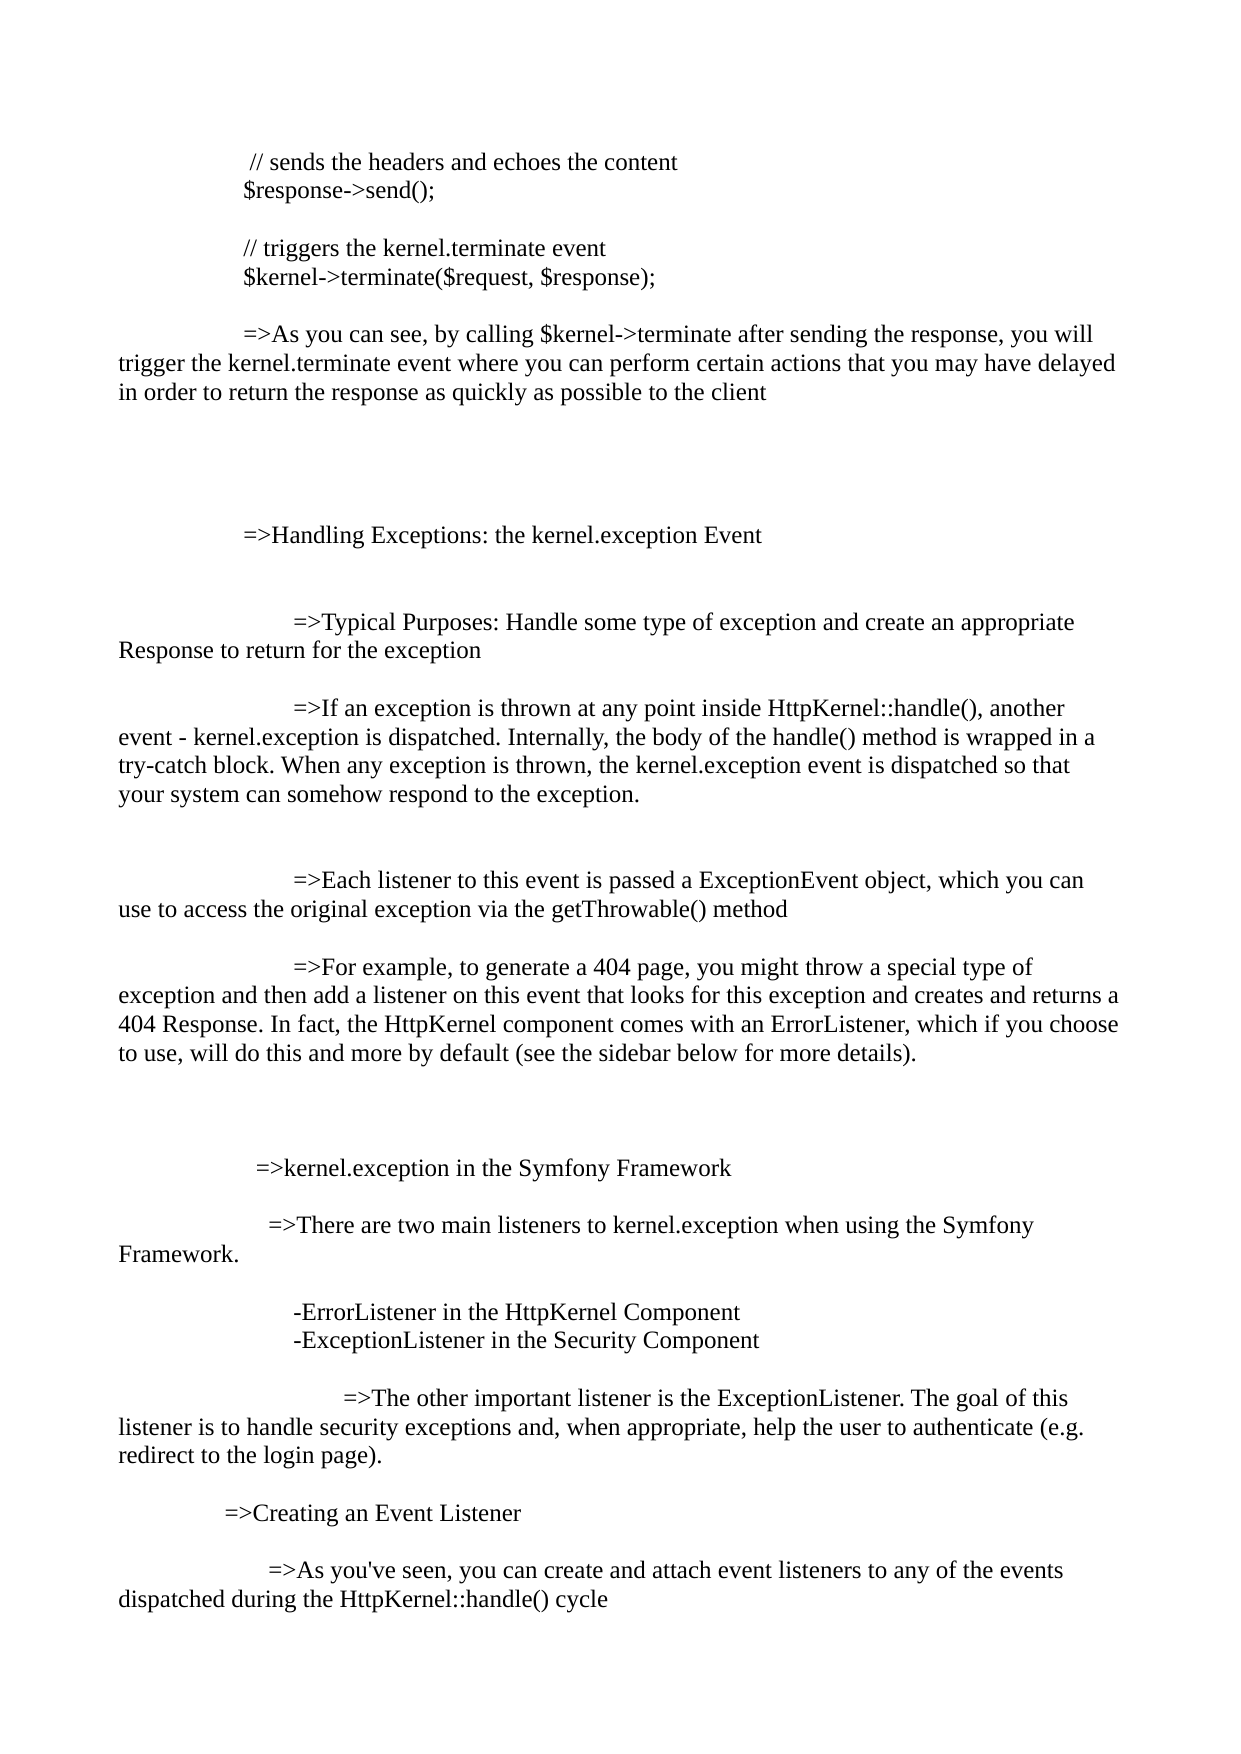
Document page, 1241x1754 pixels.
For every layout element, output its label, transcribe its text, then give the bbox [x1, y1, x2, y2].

text =>For example, to generate a 404 page, you might throw a special type of exception and then add a listener on this event that looks for this exception and creates and returns a 404 Response. In fact, the HttpKernel component comes with an ErrorListener, which if you choose to use, will do this and more by default (see the sidebar below for more details). [118, 952, 1122, 1067]
text =>Handling Exceptions: the kernel.exception Event [118, 521, 1122, 549]
text -ExceptionListener in the Security Component [118, 1326, 1122, 1354]
text // sends the headers and echoes the content [118, 147, 1122, 176]
text $response->send(); [118, 176, 1122, 204]
text =>There are two main listeners to kernel.exception when using the Symfony Framework. [118, 1211, 1122, 1268]
text =>Creating an Event Listener [118, 1498, 1122, 1527]
text =>kernel.exception in the Symfony Framework [118, 1153, 1122, 1182]
text -ErrorListener in the HttpKernel Component [118, 1297, 1122, 1326]
text $kernel->terminate($request, $response); [118, 262, 1122, 291]
text =>As you've seen, you can create and attach event listeners to any of the events dispatched during the HttpKernel::handle() cycle [118, 1556, 1122, 1613]
text =>Each listener to this event is passed a ExceptionEvent object, which you can use to access the original exception via the getThrowable() method [118, 866, 1122, 923]
text =>The other important listener is the ExceptionListener. The goal of this listener is to handle security exceptions and, when appropriate, help the user to authenticate (e.g. redirect to the login page). [118, 1383, 1122, 1469]
text =>As you can see, by calling $kernel->terminate after sending the response, you will trigger the kernel.terminate event where you can perform certain actions that you may have delayed in order to return the response as quickly as possible to the client [118, 319, 1122, 406]
text =>Typical Purposes: Handle some type of exception and create an appropriate Response to return for the exception [118, 607, 1122, 664]
text // triggers the kernel.terminate event [118, 233, 1122, 262]
text =>If an exception is thrown at any point inside HttpKernel::handle(), another event - kernel.exception is dispatched. Internally, the body of the handle() method is wrapped in a try-catch block. When any exception is thrown, the kernel.exception event is dispatched so that your system can somehow respond to the exception. [118, 693, 1122, 808]
